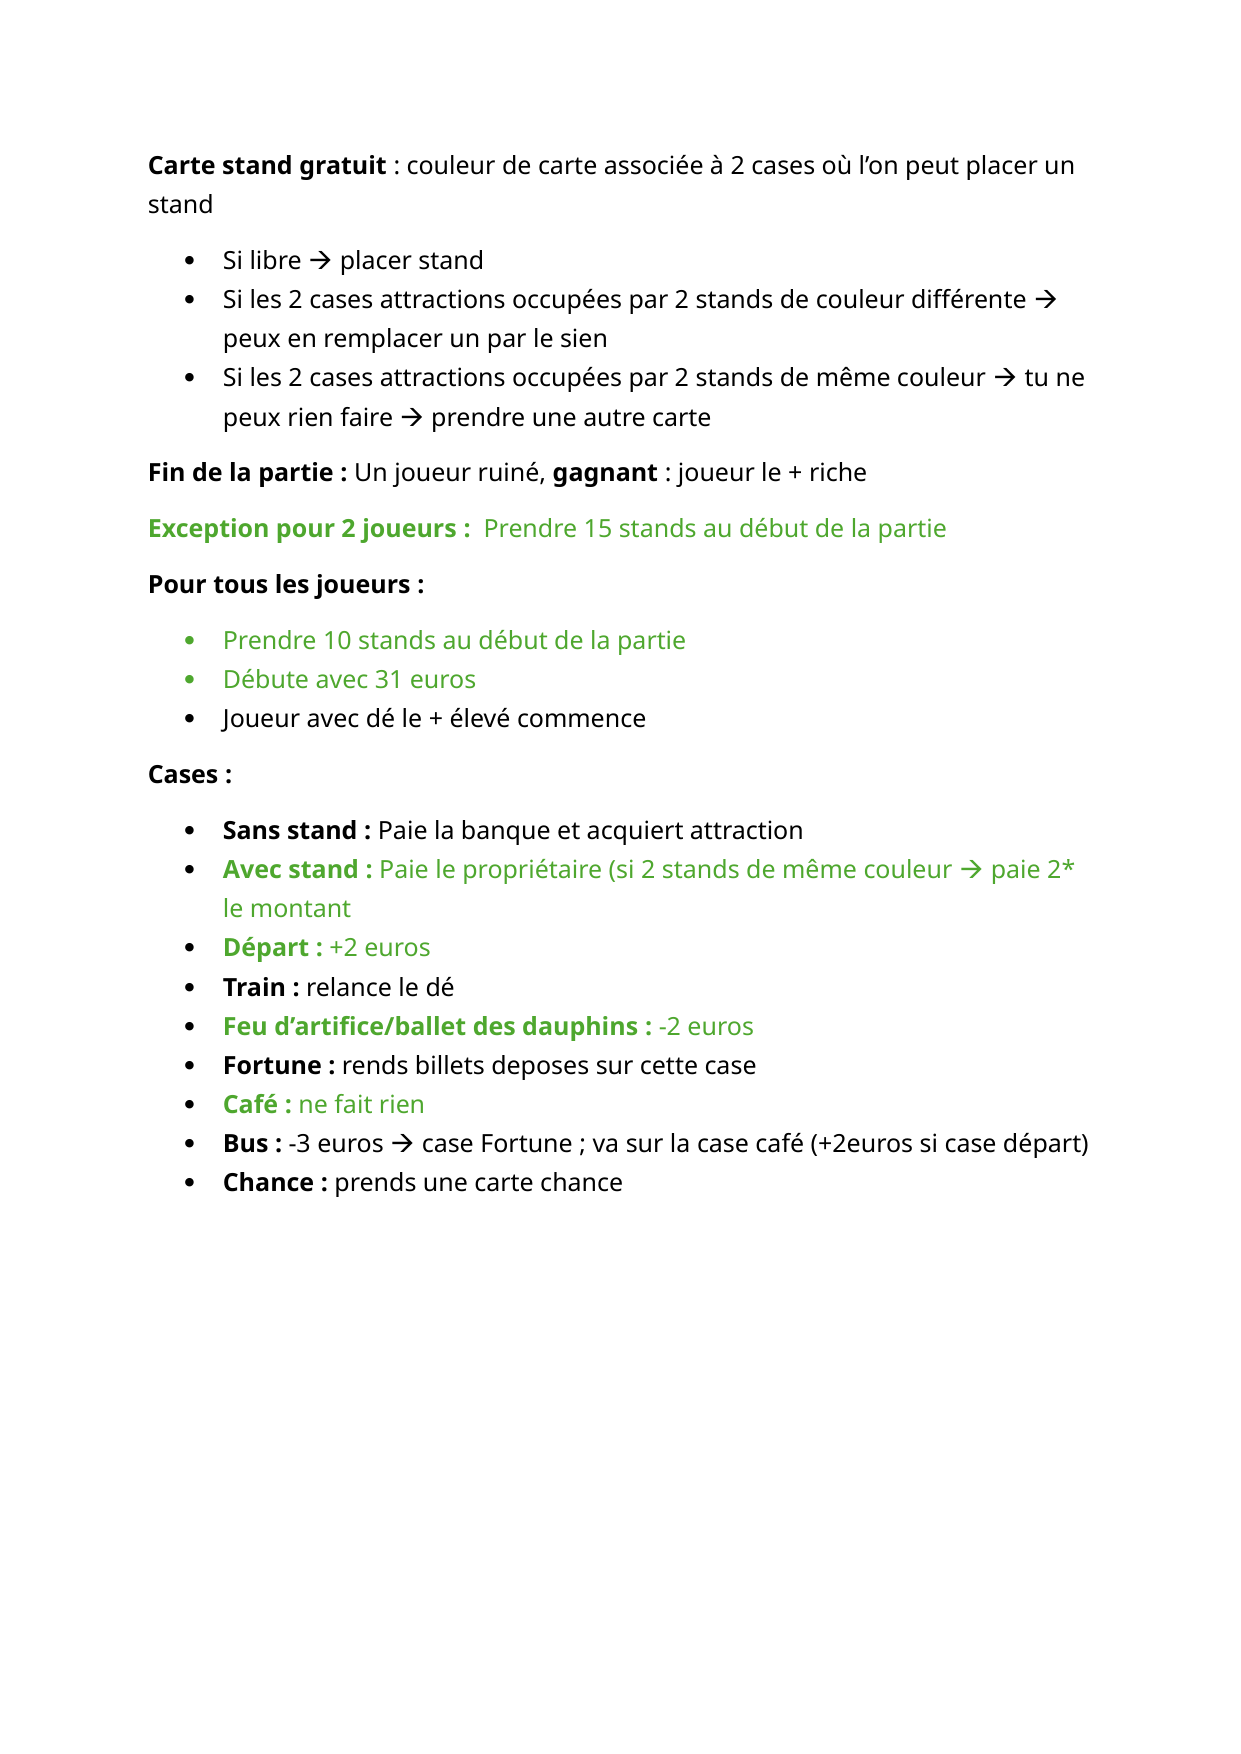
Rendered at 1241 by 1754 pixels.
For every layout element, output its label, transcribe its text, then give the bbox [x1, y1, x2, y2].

list Chance : prends une carte chance [185, 1165, 1093, 1199]
list Débute avec 31 euros [185, 662, 1093, 696]
text Fin de la partie : Un joueur ruiné, gagnant : joueur le + riche [148, 455, 1093, 489]
text Pour tous les joueurs : [148, 567, 1093, 601]
text Exception pour 2 joueurs : Prendre 15 stands au début de la partie [148, 511, 1093, 545]
list Joueur avec dé le + élevé commence [185, 701, 1093, 735]
list Feu d’artifice/ballet des dauphins : -2 euros [185, 1008, 1093, 1042]
list Si les 2 cases attractions occupées par 2 stands de couleur différente  peux en remplacer un par le sien [185, 282, 1093, 355]
list Train : relance le dé [185, 969, 1093, 1003]
list Si libre  placer stand [185, 243, 1093, 277]
list Départ : +2 euros [185, 930, 1093, 964]
list Si les 2 cases attractions occupées par 2 stands de même couleur  tu ne peux rien faire  prendre une autre carte [185, 360, 1093, 433]
list Prendre 10 stands au début de la partie [185, 623, 1093, 657]
list Avec stand : Paie le propriétaire (si 2 stands de même couleur  paie 2* le montant [185, 852, 1093, 925]
list Fortune : rends billets deposes sur cette case [185, 1048, 1093, 1082]
list Café : ne fait rien [185, 1087, 1093, 1121]
text Cases : [148, 757, 1093, 791]
list Bus : -3 euros  case Fortune ; va sur la case café (+2euros si case départ) [185, 1126, 1093, 1160]
list Sans stand : Paie la banque et acquiert attraction [185, 813, 1093, 847]
text Carte stand gratuit : couleur de carte associée à 2 cases où l’on peut placer un stand [148, 148, 1093, 221]
